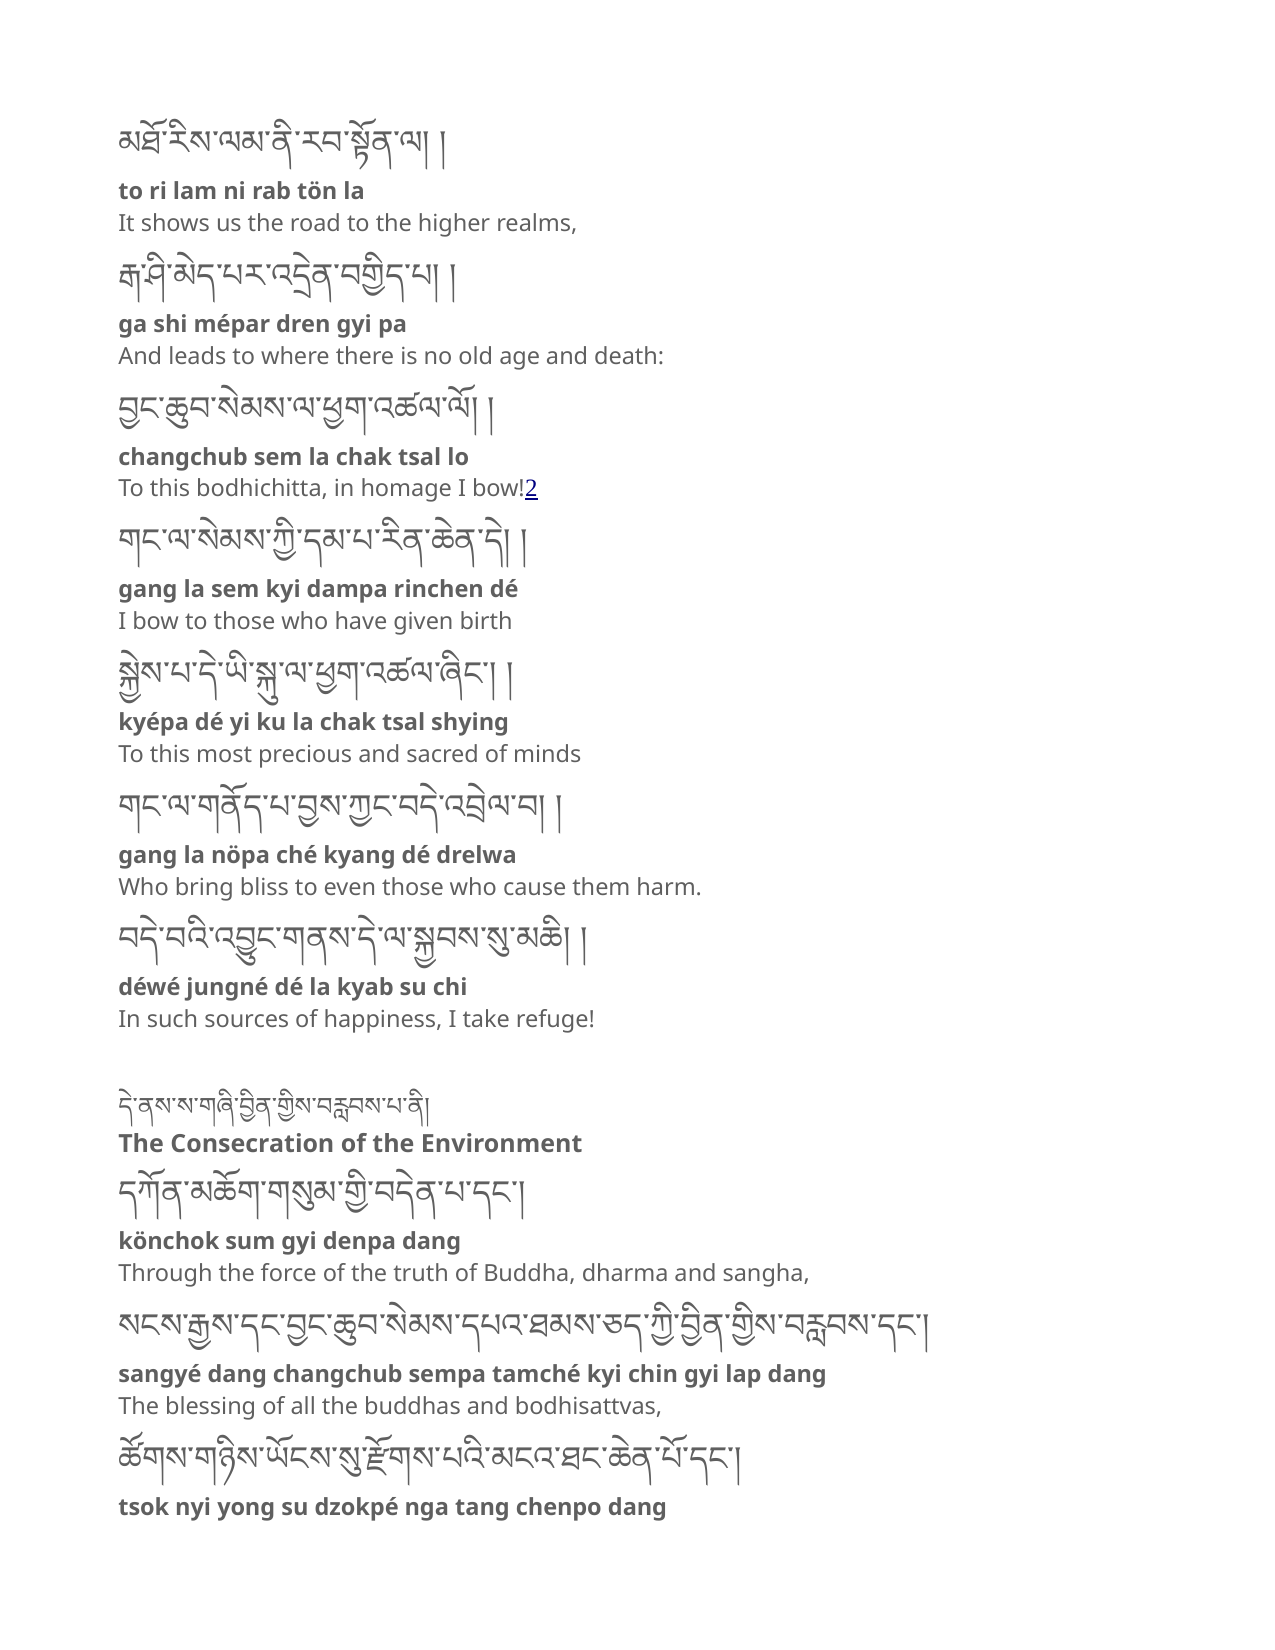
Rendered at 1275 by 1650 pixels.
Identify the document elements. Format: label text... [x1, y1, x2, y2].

text To this most precious and sacred of minds [118, 737, 1157, 769]
text kyépa dé yi ku la chak tsal shying [118, 705, 1157, 737]
text gang la sem kyi dampa rinchen dé [118, 572, 1157, 604]
text gang la nöpa ché kyang dé drelwa [118, 838, 1157, 870]
text རྒ་ཤི་མེད་པར་འདྲེན་བགྱིད་པ། ། [118, 251, 1157, 301]
text སྐྱེས་པ་དེ་ཡི་སྐུ་ལ་ཕྱག་འཚལ་ཞིང༌། ། [118, 649, 1157, 699]
text ཚོགས་གཉིས་ཡོངས་སུ་རྫོགས་པའི་མངའ་ཐང་ཆེན་པོ་དང༌། [118, 1434, 1157, 1484]
text The blessing of all the buddhas and bodhisattvas, [118, 1389, 1157, 1421]
text སངས་རྒྱས་དང་བྱང་ཆུབ་སེམས་དཔའ་ཐམས་ཅད་ཀྱི་བྱིན་གྱིས་བརླབས་དང༌། [118, 1301, 1157, 1351]
text changchub sem la chak tsal lo [118, 440, 1157, 472]
text déwé jungné dé la kyab su chi [118, 971, 1157, 1003]
text ga shi mépar dren gyi pa [118, 307, 1157, 339]
text tsok nyi yong su dzokpé nga tang chenpo dang [118, 1490, 1157, 1522]
text In such sources of happiness, I take refuge! [118, 1003, 1157, 1034]
text I bow to those who have given birth [118, 604, 1157, 636]
text könchok sum gyi denpa dang [118, 1224, 1157, 1256]
text To this bodhichitta, in homage I bow!2 [118, 472, 1157, 504]
text to ri lam ni rab tön la [118, 174, 1157, 206]
text sangyé dang changchub sempa tamché kyi chin gyi lap dang [118, 1357, 1157, 1389]
text གང་ལ་གནོད་པ་བྱས་ཀྱང་བདེ་འབྲེལ་བ། ། [118, 782, 1157, 832]
text Who bring bliss to even those who cause them harm. [118, 870, 1157, 902]
text མཐོ་རིས་ལམ་ནི་རབ་སྟོན་ལ། ། [118, 118, 1157, 168]
text དེ་ནས་ས་གཞི་བྱིན་གྱིས་བརླབས་པ་ནི། [118, 1088, 1157, 1126]
text བྱང་ཆུབ་སེམས་ལ་ཕྱག་འཚལ་ལོ། ། [118, 383, 1157, 433]
text It shows us the road to the higher realms, [118, 206, 1157, 238]
text དཀོན་མཆོག་གསུམ་གྱི་བདེན་པ་དང༌། [118, 1168, 1157, 1218]
text Through the force of the truth of Buddha, dharma and sangha, [118, 1256, 1157, 1288]
text The Consecration of the Environment [118, 1126, 1157, 1160]
text གང་ལ་སེམས་ཀྱི་དམ་པ་རིན་ཆེན་དེ། ། [118, 516, 1157, 566]
text And leads to where there is no old age and death: [118, 339, 1157, 371]
text བདེ་བའི་འབྱུང་གནས་དེ་ལ་སྐྱབས་སུ་མཆི། ། [118, 914, 1157, 964]
